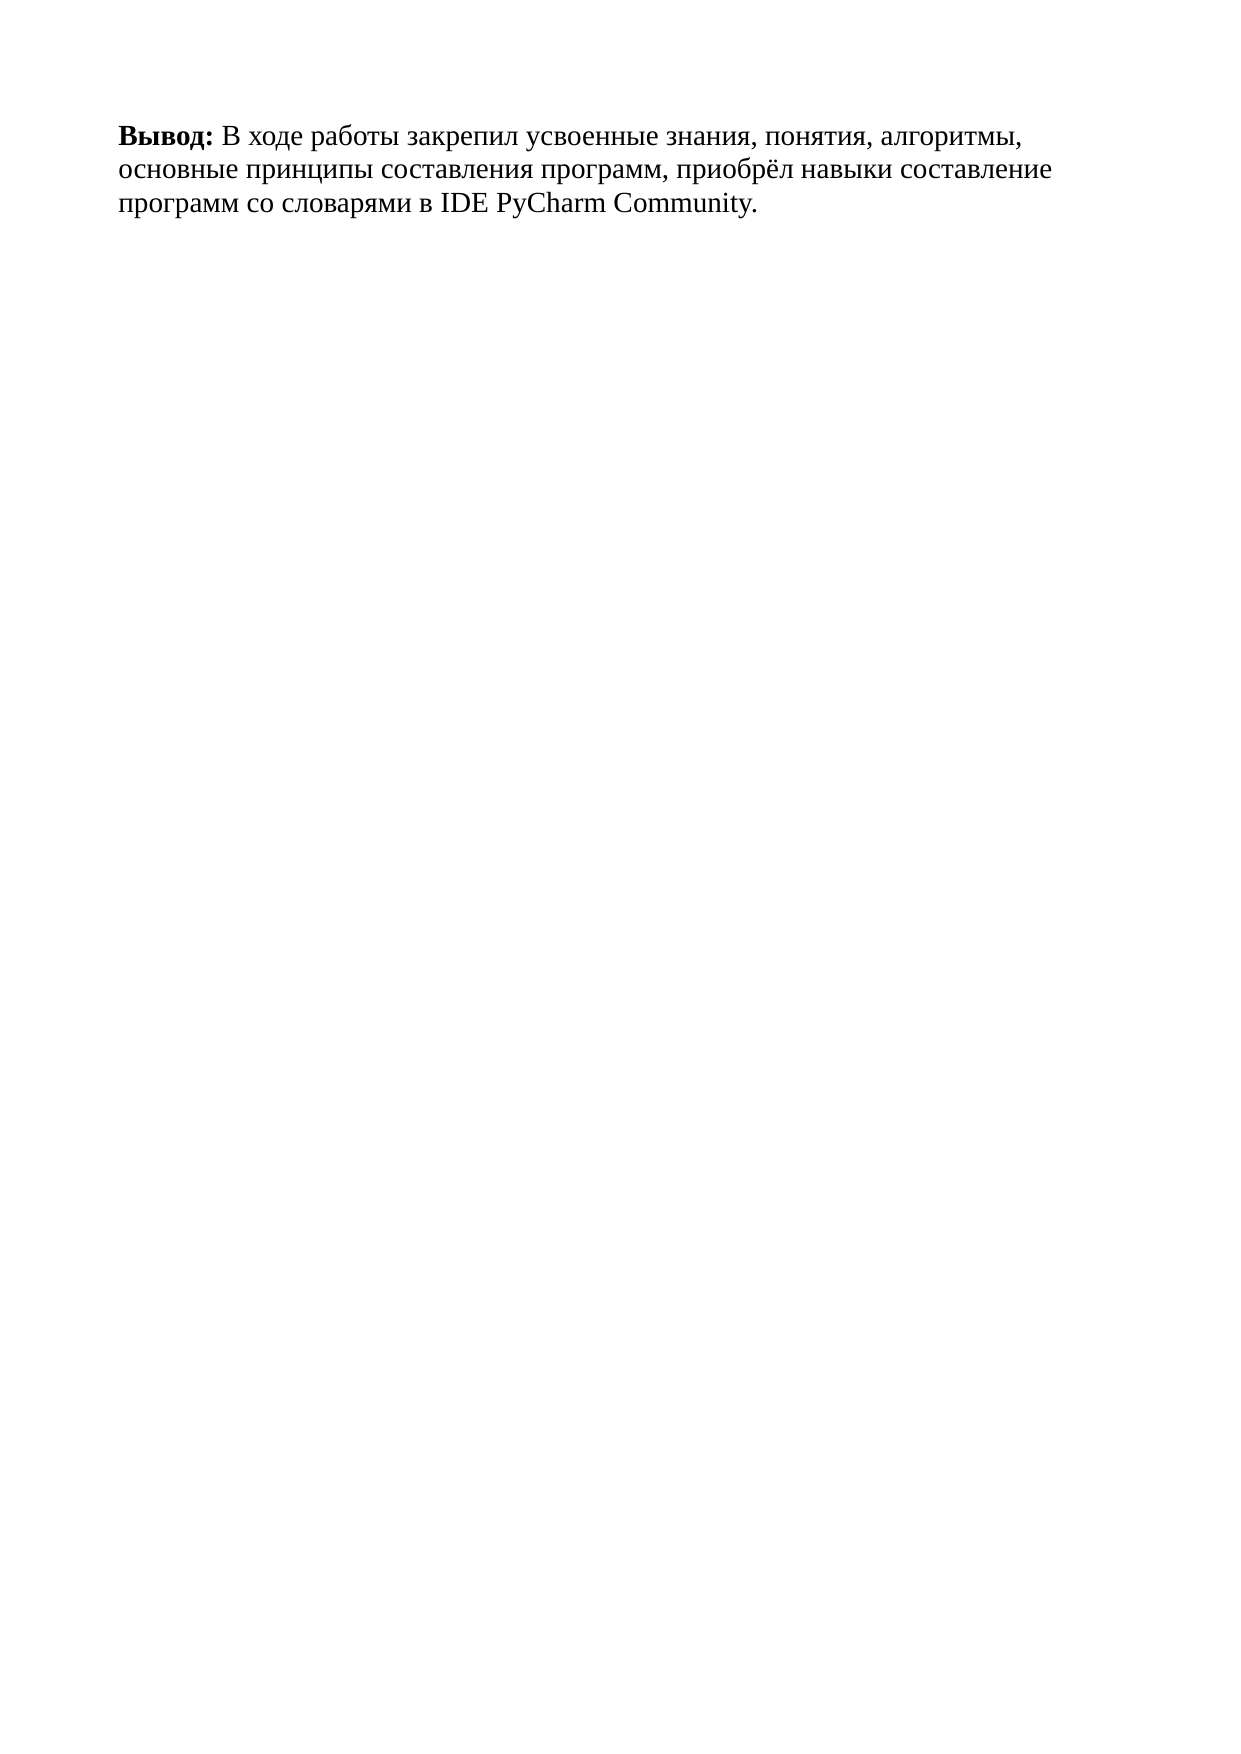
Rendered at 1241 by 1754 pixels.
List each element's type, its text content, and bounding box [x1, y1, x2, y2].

text программ со словарями в IDE PyCharm Community. [118, 185, 1122, 219]
text Вывод: В ходе работы закрепил усвоенные знания, понятия, алгоритмы, [118, 118, 1122, 152]
text основные принципы составления программ, приобрёл навыки составление [118, 152, 1122, 185]
